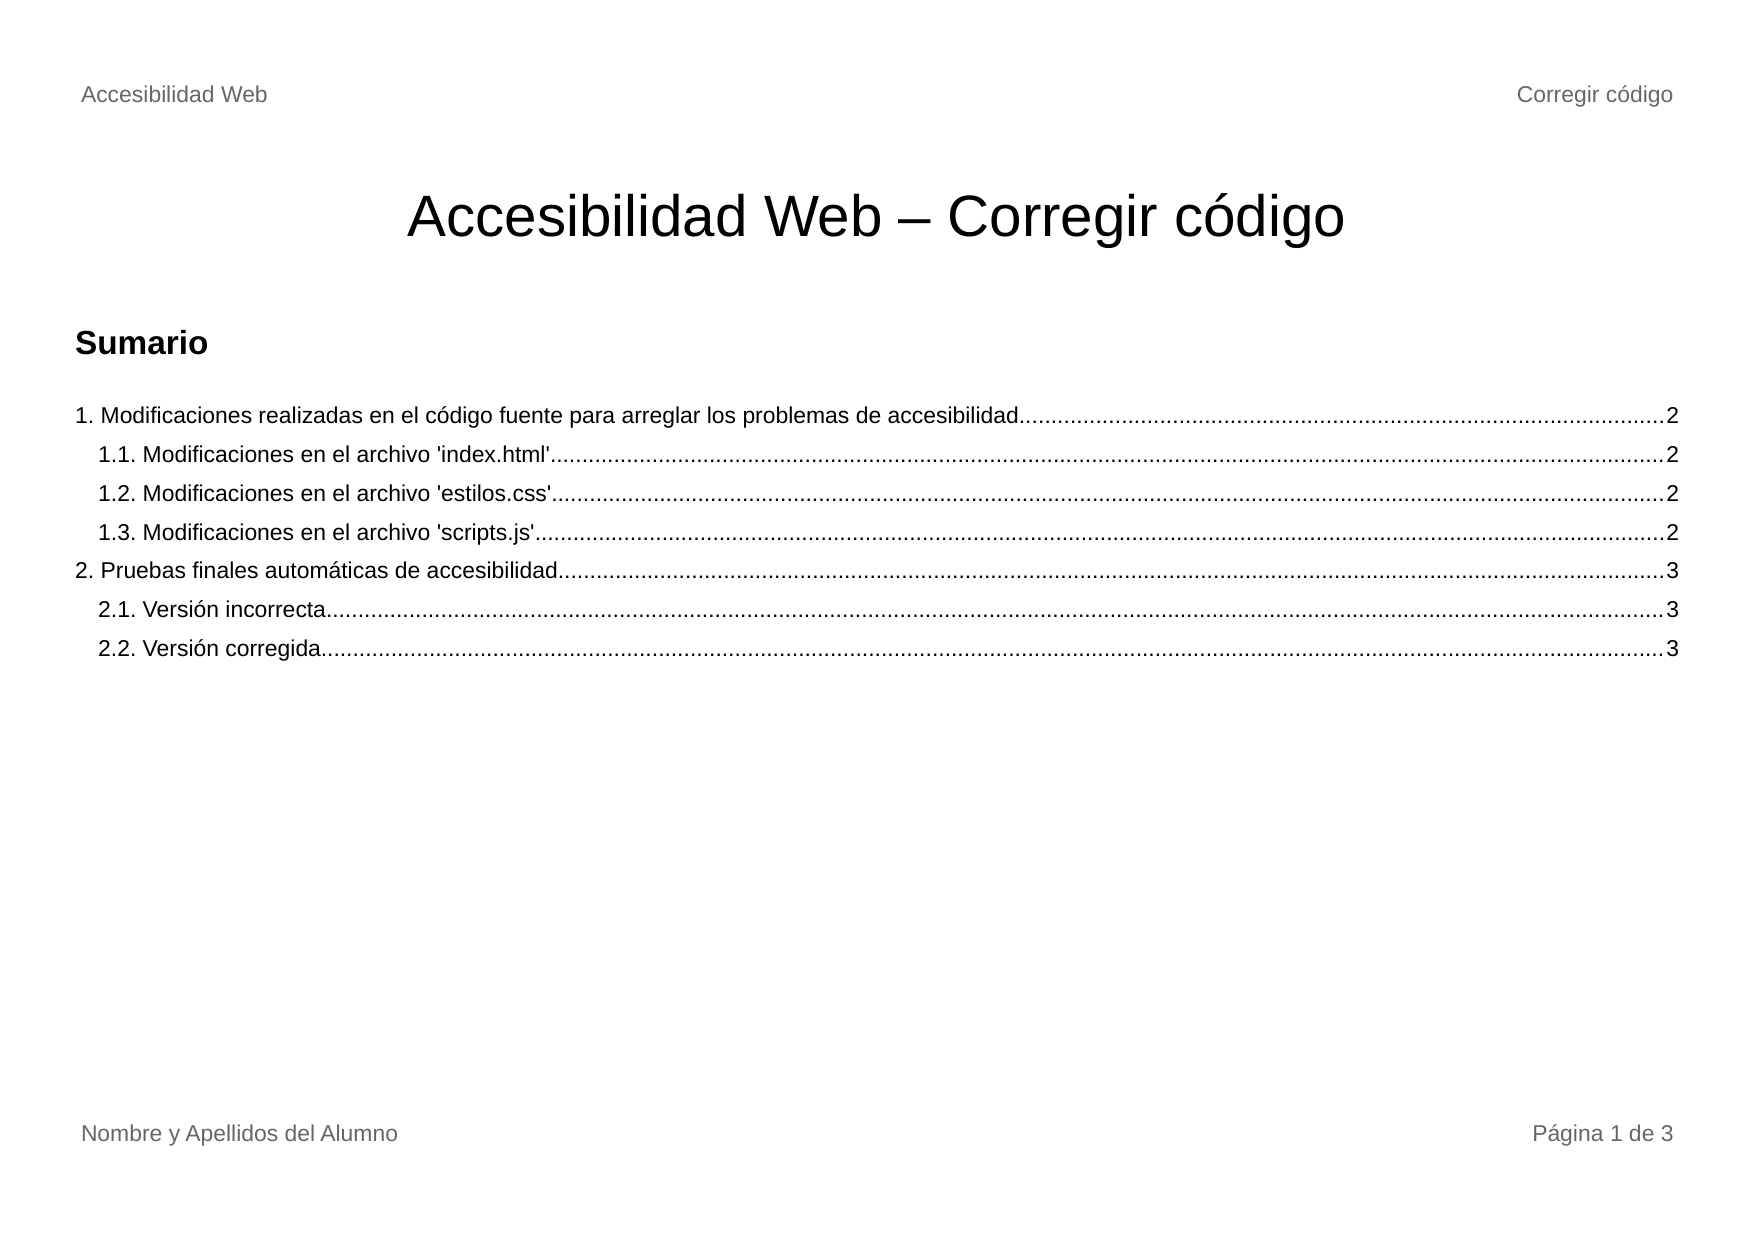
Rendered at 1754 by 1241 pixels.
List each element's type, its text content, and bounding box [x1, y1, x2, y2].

text 2. Pruebas finales automáticas de accesibilidad 3 [75, 557, 1679, 584]
text 1.1. Modificaciones en el archivo 'index.html' 2 [98, 441, 1679, 467]
text 1.2. Modificaciones en el archivo 'estilos.css' 2 [98, 480, 1679, 506]
text 1.3. Modificaciones en el archivo 'scripts.js' 2 [98, 519, 1679, 545]
text 1. Modificaciones realizadas en el código fuente para arreglar los problemas de accesibilidad 2 [75, 402, 1679, 428]
subtitle Sumario [75, 323, 1679, 362]
text 2.1. Versión incorrecta 3 [98, 596, 1679, 623]
text 2.2. Versión corregida 3 [98, 635, 1679, 662]
title Accesibilidad Web – Corregir código [75, 182, 1679, 249]
